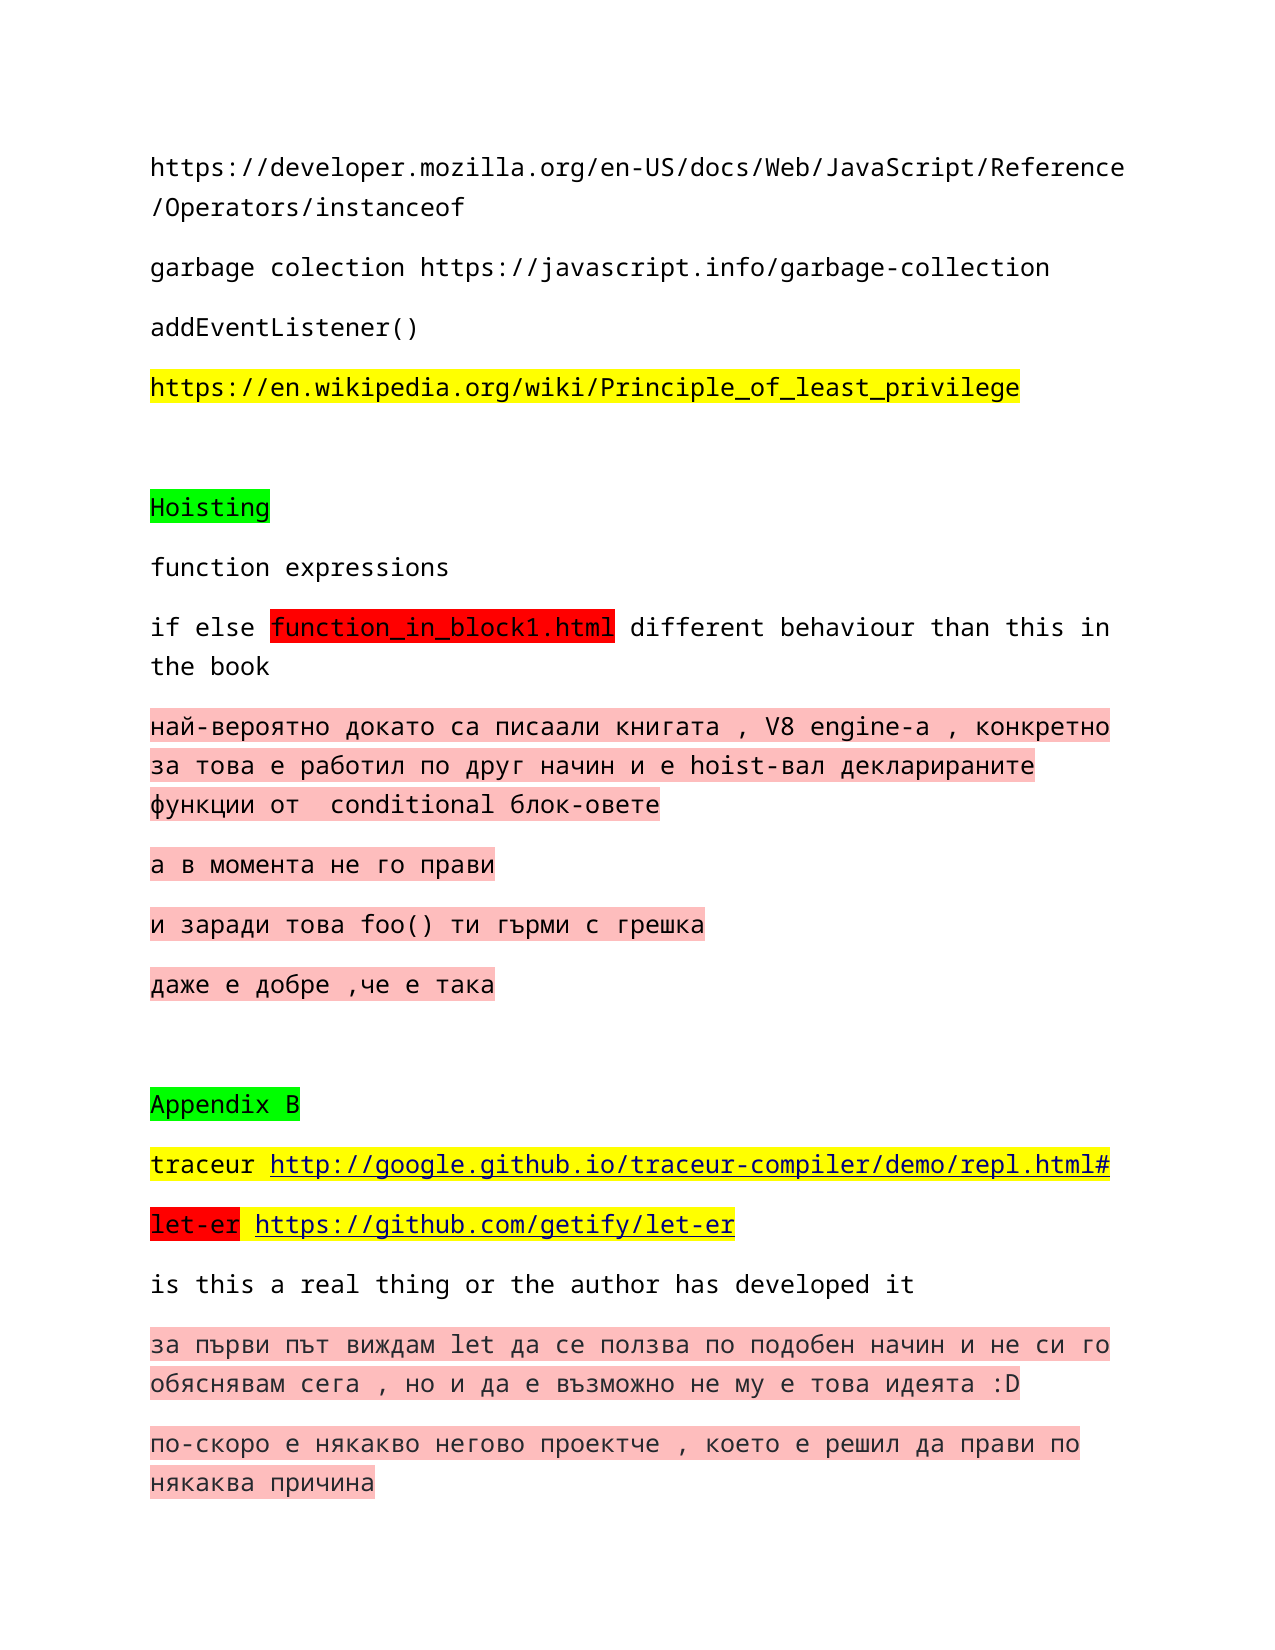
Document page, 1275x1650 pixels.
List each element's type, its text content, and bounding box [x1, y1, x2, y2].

text garbage colection https://javascript.info/garbage-collection [150, 249, 1125, 283]
text is this a real thing or the author has developed it [150, 1267, 1125, 1301]
text а в момента не го прави [150, 847, 1125, 881]
text addEventListener() [150, 309, 1125, 343]
text let-er https://github.com/getify/let-er [150, 1207, 1125, 1241]
text най-вероятно докато са писаали книгата , V8 engine-а , конкретно за това е работил по друг начин и е hoist-вал декларираните функции от conditional блок-овете [150, 708, 1125, 821]
text Appendix B [150, 1087, 1125, 1121]
text по-скоро е някакво негово проектче , което е решил да прави по някаква причина [150, 1426, 1125, 1499]
text https://en.wikipedia.org/wiki/Principle_of_least_privilege [150, 369, 1125, 403]
text и заради това foo() ти гърми с грешка [150, 907, 1125, 941]
text traceur http://google.github.io/traceur-compiler/demo/repl.html# [150, 1147, 1125, 1181]
text https://developer.mozilla.org/en-US/docs/Web/JavaScript/Reference/Operators/instanceof [150, 150, 1125, 223]
text Hoisting [150, 489, 1125, 523]
text function expressions [150, 549, 1125, 583]
text даже е добре ,че е така [150, 967, 1125, 1001]
text if else function_in_block1.html different behaviour than this in the book [150, 609, 1125, 682]
text за първи път виждам let да се ползва по подобен начин и не си го обяснявам сега , но и да е възможно не му е това идеята :D [150, 1327, 1125, 1400]
